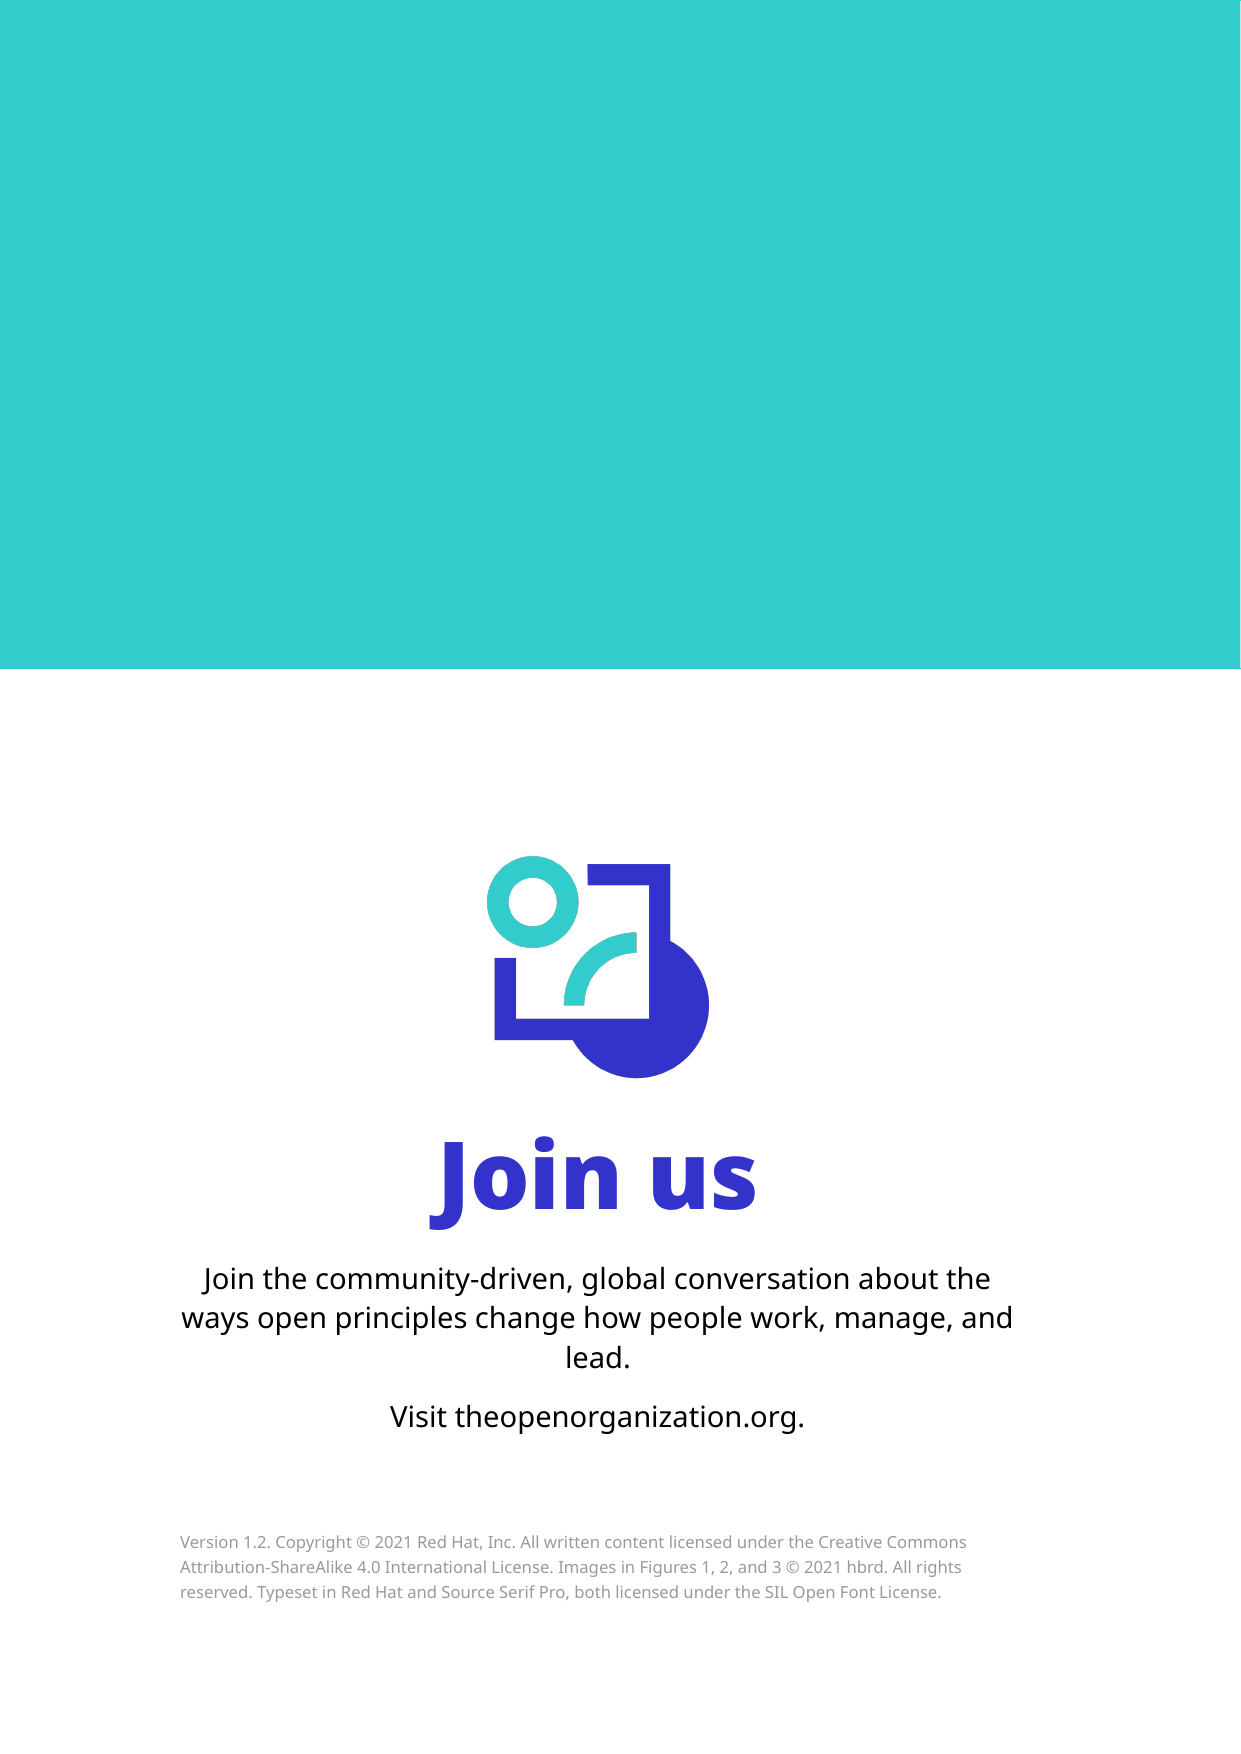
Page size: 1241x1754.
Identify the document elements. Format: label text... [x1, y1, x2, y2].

subtitle Visit theopenorganization.org. [180, 1396, 1016, 1436]
title Join us [180, 855, 1016, 1237]
subtitle Join the community-driven, global conversation about the ways open principles change how people work, manage, and lead. [180, 1258, 1016, 1377]
picture [485, 855, 711, 1080]
